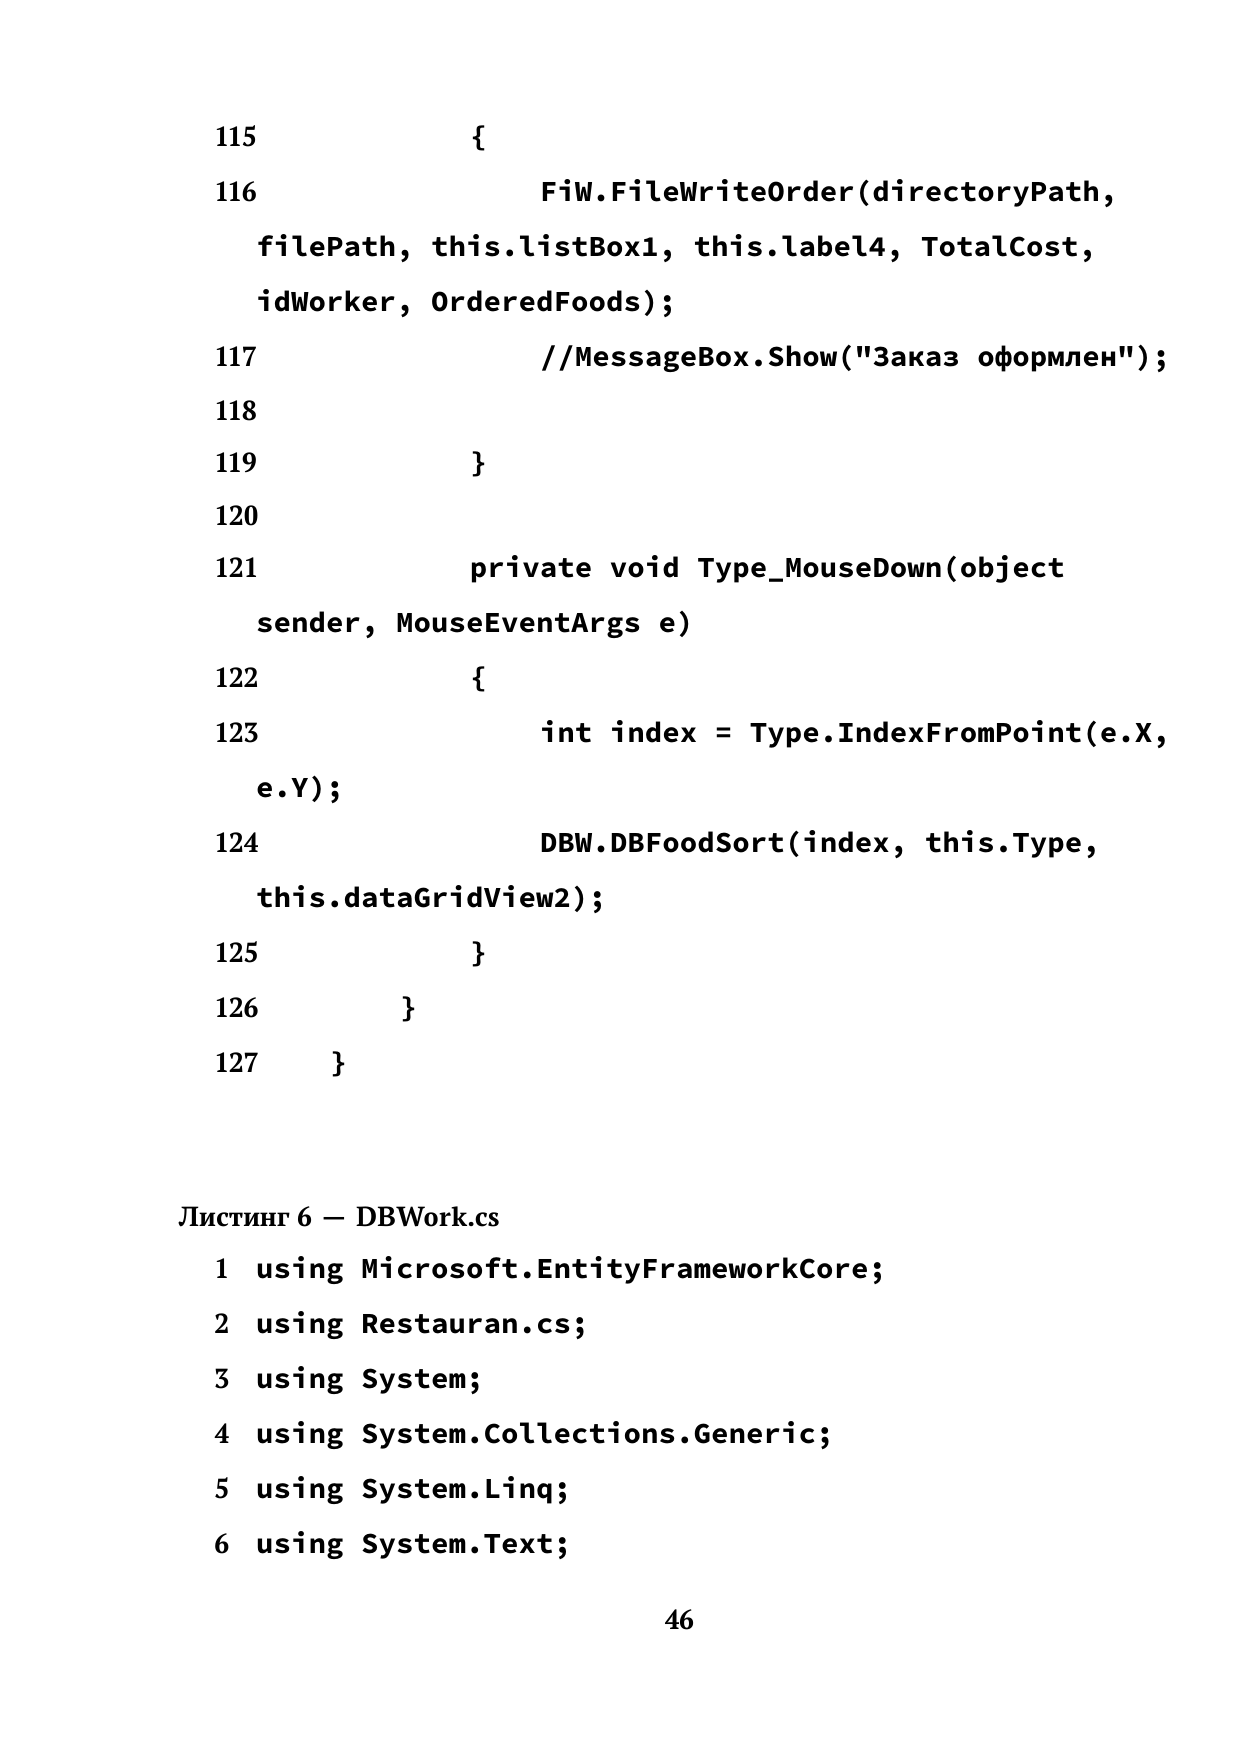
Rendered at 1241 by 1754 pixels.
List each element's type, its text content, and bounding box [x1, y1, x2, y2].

list { [214, 118, 1181, 155]
list using System.Text; [214, 1525, 1181, 1561]
list } [214, 934, 1181, 970]
text Листинг 6 — DBWork.cs [177, 1199, 1181, 1233]
list int index = Type.IndexFromPoint(e.X, e.Y); [214, 714, 1181, 805]
list } [214, 443, 1181, 480]
list DBW.DBFoodSort(index, this.Type, this.dataGridView2); [214, 824, 1181, 915]
list using Microsoft.EntityFrameworkCore; [214, 1250, 1181, 1286]
list using System.Collections.Generic; [214, 1415, 1181, 1451]
list using Restauran.cs; [214, 1305, 1181, 1341]
list //MessageBox.Show("Заказ оформлен"); [214, 338, 1181, 375]
list FiW.FileWriteOrder(directoryPath, filePath, this.listBox1, this.label4, TotalCost, idWorker, OrderedFoods); [214, 173, 1181, 320]
list } [214, 1044, 1181, 1080]
list { [214, 659, 1181, 695]
list private void Type_MouseDown(object sender, MouseEventArgs e) [214, 549, 1181, 640]
list } [214, 989, 1181, 1025]
list using System; [214, 1360, 1181, 1396]
list using System.Linq; [214, 1470, 1181, 1506]
